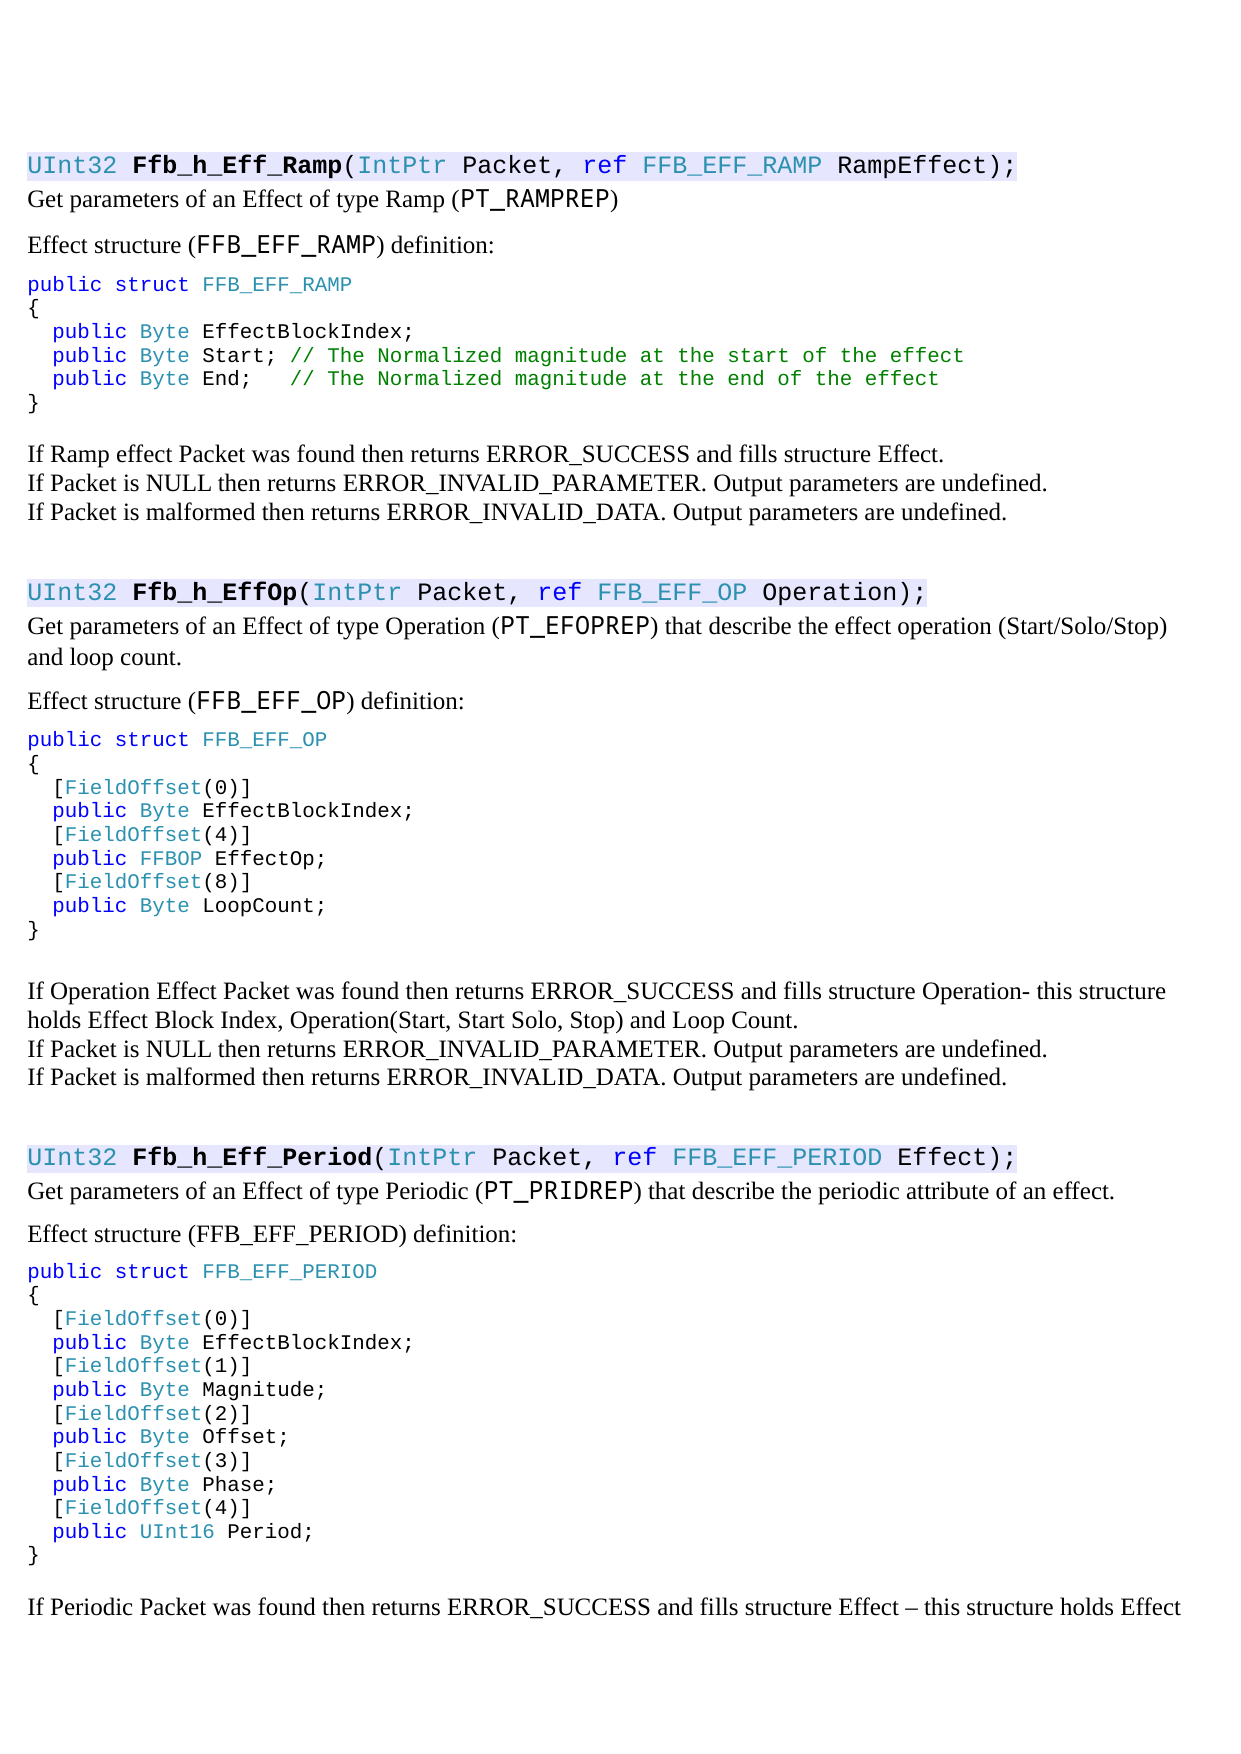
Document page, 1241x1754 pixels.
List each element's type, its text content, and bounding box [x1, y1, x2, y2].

text If Periodic Packet was found then returns ERROR_SUCCESS and fills structure Effect – this structure holds Effect [27, 1592, 1209, 1621]
text [FieldOffset(3)] [27, 1450, 1209, 1473]
text public Byte Offset; [27, 1426, 1209, 1450]
text Effect structure (FFB_EFF_OP) definition: [27, 683, 1209, 717]
text public UInt16 Period; [27, 1521, 1209, 1544]
text } [27, 392, 1209, 416]
text [FieldOffset(0)] [27, 1308, 1209, 1332]
text [FieldOffset(1)] [27, 1355, 1209, 1379]
text public Byte EffectBlockIndex; [27, 321, 1209, 344]
text Effect structure (FFB_EFF_PERIOD) definition: [27, 1219, 1209, 1248]
text public Byte Magnitude; [27, 1379, 1209, 1403]
text Get parameters of an Effect of type Periodic (PT_PRIDREP) that describe the periodic attribute of an effect. [27, 1173, 1209, 1207]
text public Byte EffectBlockIndex; [27, 1332, 1209, 1355]
text public Byte End; // The Normalized magnitude at the end of the effect [27, 368, 1209, 392]
text public FFBOP EffectOp; [27, 848, 1209, 871]
text public Byte LoopCount; [27, 895, 1209, 918]
text UInt32 Ffb_h_EffOp(IntPtr Packet, ref FFB_EFF_OP Operation); [927, 579, 1209, 607]
text [FieldOffset(8)] [27, 871, 1209, 895]
text } [27, 1544, 1209, 1568]
text [FieldOffset(2)] [27, 1403, 1209, 1426]
text public Byte EffectBlockIndex; [27, 800, 1209, 824]
text [FieldOffset(4)] [27, 1497, 1209, 1521]
text } [27, 918, 1209, 942]
text [FieldOffset(4)] [27, 824, 1209, 848]
text { [27, 753, 1209, 777]
text { [27, 297, 1209, 321]
text public struct FFB_EFF_OP [27, 729, 1209, 753]
text [FieldOffset(0)] [27, 777, 1209, 800]
text Get parameters of an Effect of type Ramp (PT_RAMPREP) [27, 181, 1209, 214]
text If Ramp effect Packet was found then returns ERROR_SUCCESS and fills structure Effect. If Packet is NULL then returns ERROR_INVALID_PARAMETER. Output parameters are undefined. If Packet is malformed then returns ERROR_INVALID_DATA. Output parameters are undefined. [27, 439, 1209, 525]
text UInt32 Ffb_h_Eff_Ramp(IntPtr Packet, ref FFB_EFF_RAMP RampEffect); [1017, 152, 1209, 181]
text Effect structure (FFB_EFF_RAMP) definition: [27, 227, 1209, 261]
text public struct FFB_EFF_PERIOD [27, 1261, 1209, 1284]
text Get parameters of an Effect of type Operation (PT_EFOPREP) that describe the effect operation (Start/Solo/Stop) and loop count. [27, 607, 1209, 670]
text UInt32 Ffb_h_Eff_Period(IntPtr Packet, ref FFB_EFF_PERIOD Effect); [27, 1144, 1209, 1173]
text public Byte Start; // The Normalized magnitude at the start of the effect [27, 344, 1209, 368]
text public struct FFB_EFF_RAMP [27, 274, 1209, 297]
text public Byte Phase; [27, 1473, 1209, 1497]
text If Operation Effect Packet was found then returns ERROR_SUCCESS and fills structure Operation- this structure holds Effect Block Index, Operation(Start, Start Solo, Stop) and Loop Count. If Packet is NULL then returns ERROR_INVALID_PARAMETER. Output parameters are undefined. If Packet is malformed then returns ERROR_INVALID_DATA. Output parameters are undefined. [27, 976, 1209, 1091]
text { [27, 1284, 1209, 1308]
